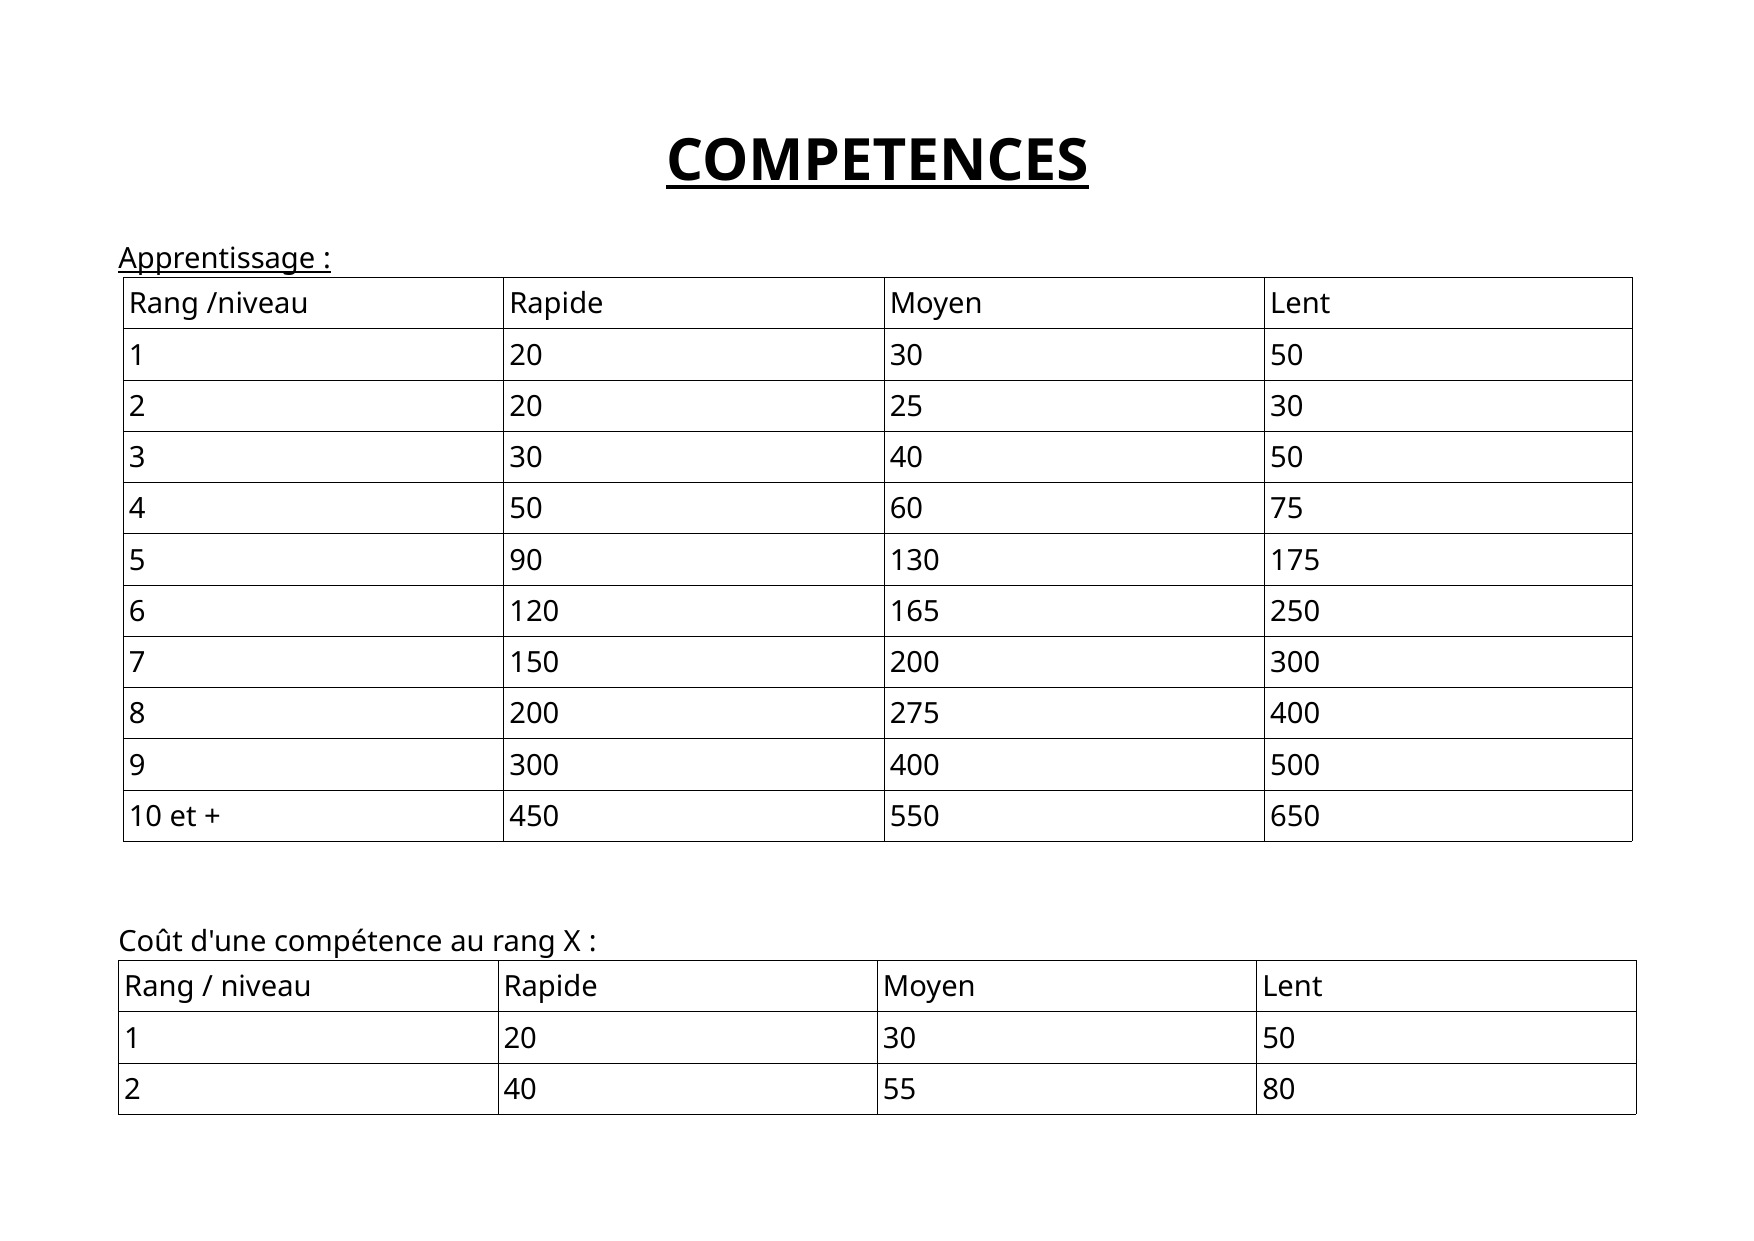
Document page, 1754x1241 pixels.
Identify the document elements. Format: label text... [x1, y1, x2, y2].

table_cell 50 [1265, 432, 1632, 482]
table_header Lent [1257, 961, 1636, 1011]
table_cell 250 [1265, 586, 1632, 636]
table_cell 50 [1265, 329, 1632, 379]
table_header Moyen [878, 961, 1256, 1011]
table_cell 200 [885, 637, 1264, 687]
table_cell 400 [885, 739, 1264, 789]
table_cell 300 [504, 739, 884, 789]
table_cell 30 [1265, 381, 1632, 431]
table_cell 165 [885, 586, 1264, 636]
table_cell 5 [124, 534, 503, 584]
table_cell 20 [504, 329, 884, 379]
table_cell 50 [504, 483, 884, 533]
table_cell 60 [885, 483, 1264, 533]
table_cell 50 [1257, 1012, 1636, 1062]
table_cell 7 [124, 637, 503, 687]
table_cell 550 [885, 791, 1264, 841]
table_header Moyen [885, 278, 1264, 328]
table_cell 500 [1265, 739, 1632, 789]
table_cell 200 [504, 688, 884, 738]
table_cell 450 [504, 791, 884, 841]
table_cell 175 [1265, 534, 1632, 584]
table_cell 10 et + [124, 791, 503, 841]
table_cell 90 [504, 534, 884, 584]
table_cell 4 [124, 483, 503, 533]
table_cell 80 [1257, 1064, 1636, 1114]
table_header Rapide [499, 961, 877, 1011]
table_cell 20 [499, 1012, 877, 1062]
table_cell 3 [124, 432, 503, 482]
table_cell 30 [504, 432, 884, 482]
table_cell 1 [124, 329, 503, 379]
table_cell 30 [885, 329, 1264, 379]
table_cell 275 [885, 688, 1264, 738]
table_cell 150 [504, 637, 884, 687]
table_cell 300 [1265, 637, 1632, 687]
table_cell 2 [124, 381, 503, 431]
table_header Rapide [504, 278, 884, 328]
table_cell 8 [124, 688, 503, 738]
table_cell 40 [499, 1064, 877, 1114]
table_cell 650 [1265, 791, 1632, 841]
table_cell 130 [885, 534, 1264, 584]
table_cell 2 [119, 1064, 498, 1114]
table_cell 25 [885, 381, 1264, 431]
table_cell 30 [878, 1012, 1256, 1062]
table_header Rang /niveau [124, 278, 503, 328]
table_cell 400 [1265, 688, 1632, 738]
text COMPETENCES [118, 118, 1636, 198]
table_header Lent [1265, 278, 1632, 328]
table_cell 120 [504, 586, 884, 636]
table_cell 6 [124, 586, 503, 636]
table_cell 75 [1265, 483, 1632, 533]
text Apprentissage : [118, 237, 1636, 277]
table_cell 9 [124, 739, 503, 789]
table_header Rang / niveau [119, 961, 498, 1011]
table_cell 20 [504, 381, 884, 431]
table_cell 55 [878, 1064, 1256, 1114]
table_cell 1 [119, 1012, 498, 1062]
table_cell 40 [885, 432, 1264, 482]
text Coût d'une compétence au rang X : [118, 920, 1636, 960]
